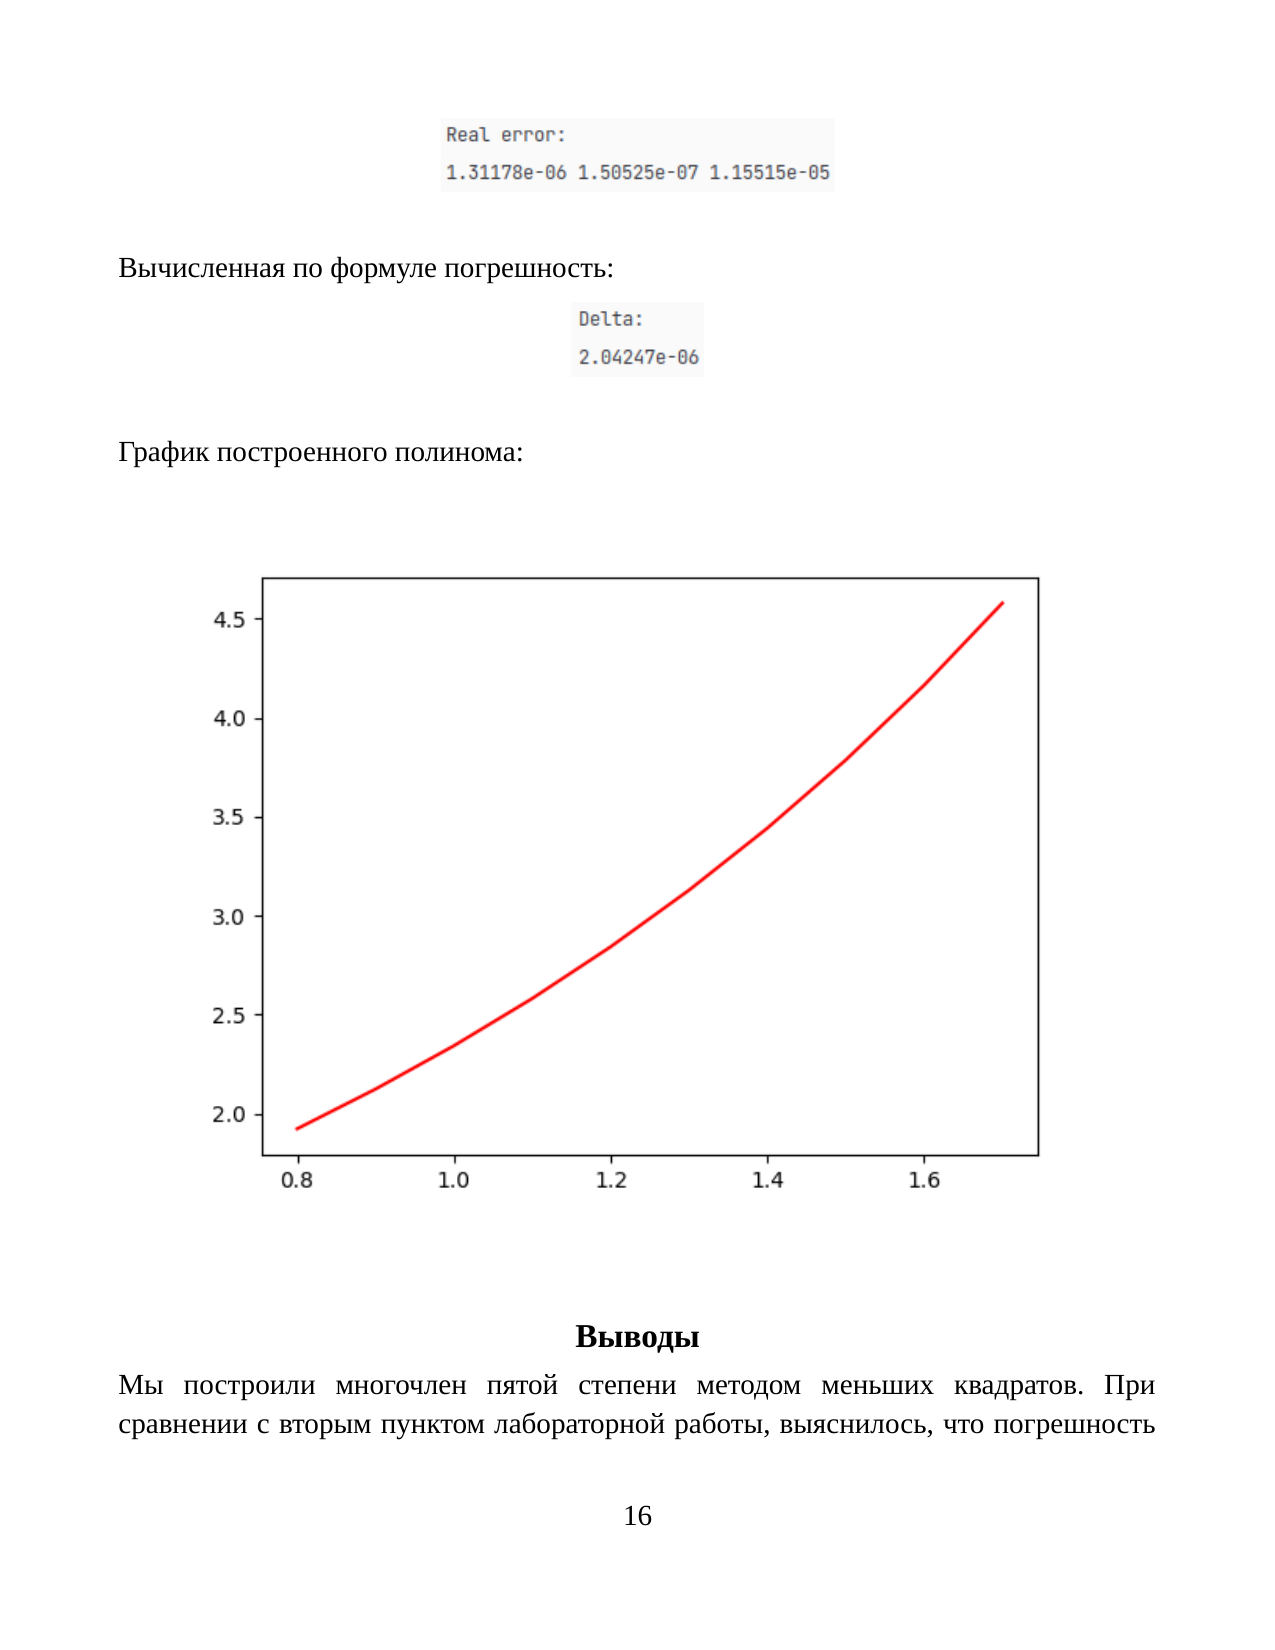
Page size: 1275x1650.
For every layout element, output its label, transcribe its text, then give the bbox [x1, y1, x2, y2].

picture [571, 302, 704, 377]
text Вычисленная по формуле погрешность: [118, 250, 1157, 283]
text Мы построили многочлен пятой степени методом меньших квадратов. При сравнении с вторым пунктом лабораторной работы, выяснилось, что погрешность [118, 1367, 1157, 1439]
subtitle Выводы [118, 1316, 1157, 1355]
text График построенного полинома: [118, 434, 1157, 468]
picture [440, 118, 835, 192]
picture [137, 487, 1138, 1238]
